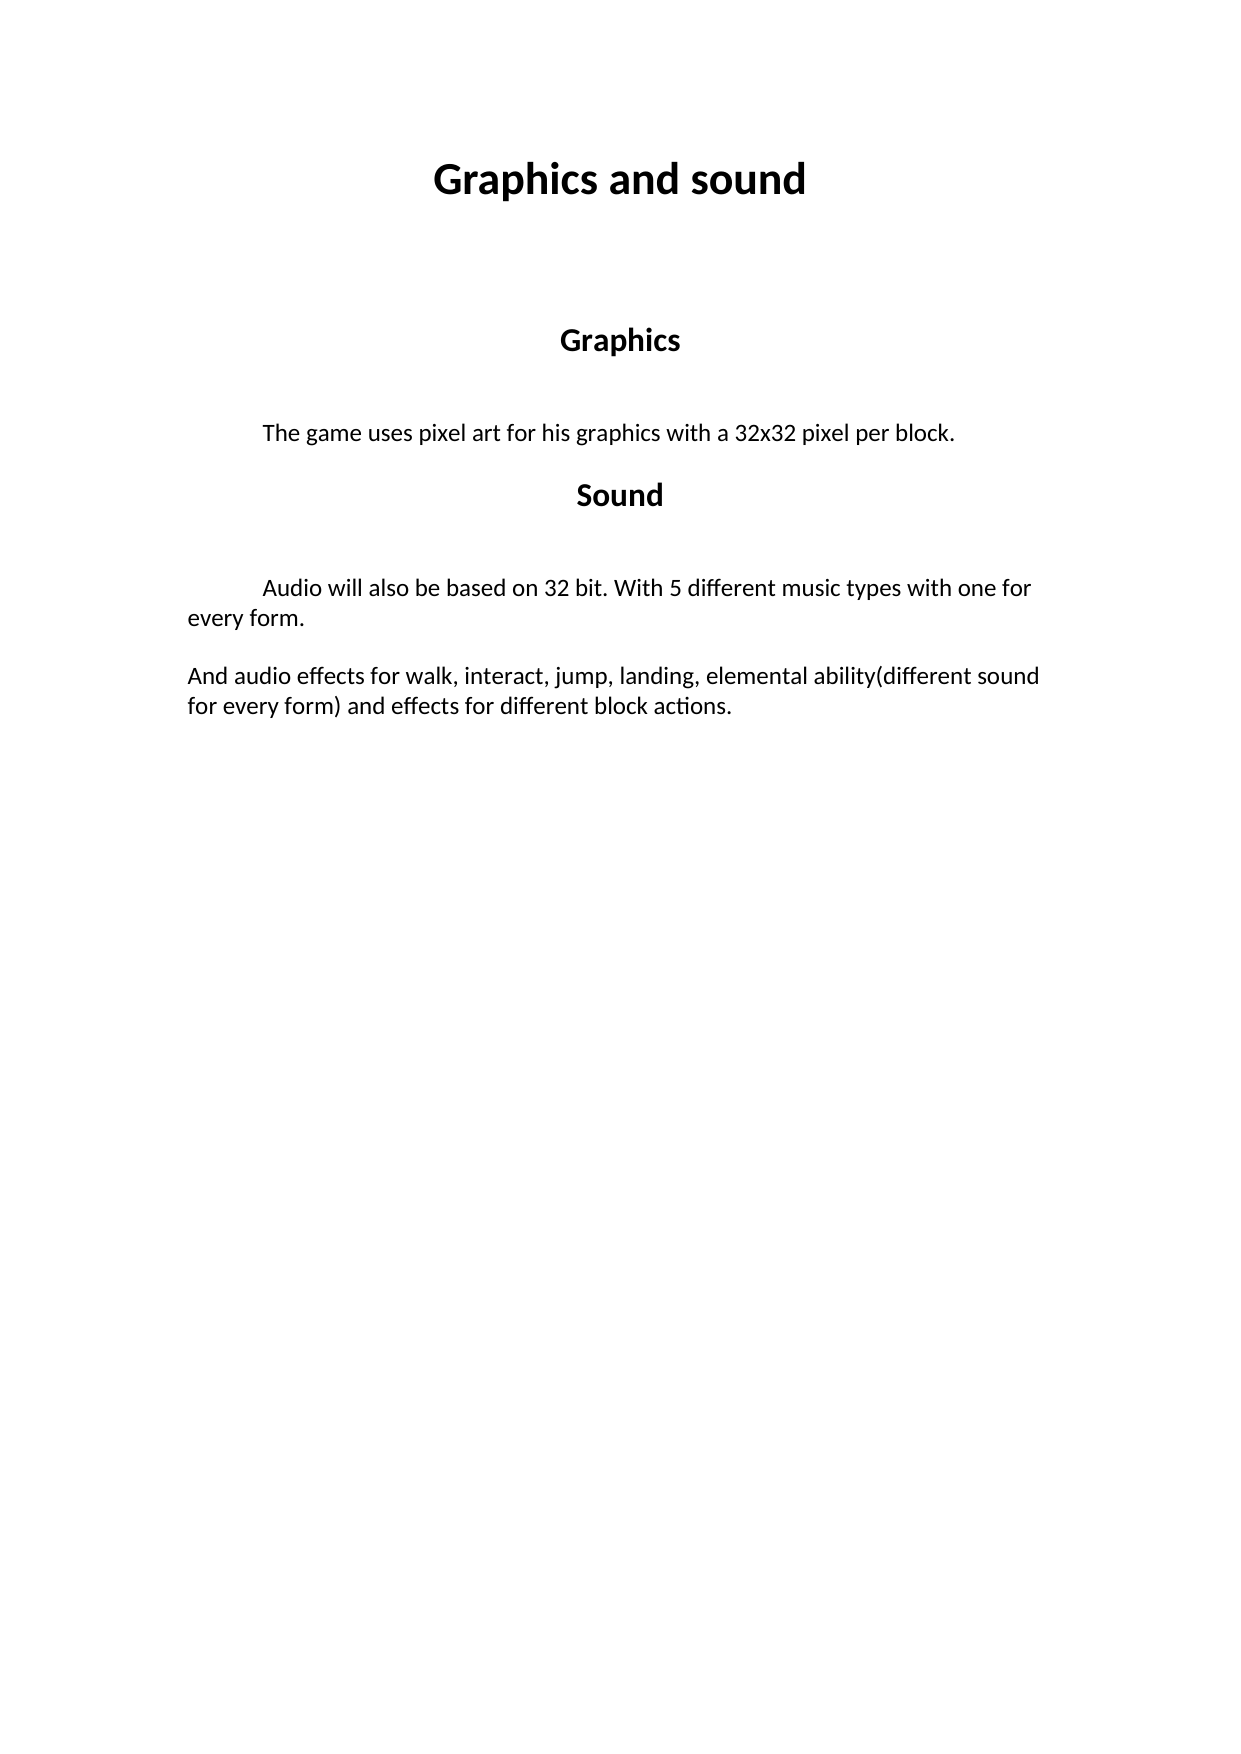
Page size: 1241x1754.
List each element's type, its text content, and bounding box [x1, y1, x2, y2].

subtitle Graphics [187, 319, 1053, 360]
text And audio effects for walk, interact, jump, landing, elemental ability(different sound for every form) and effects for different block actions. [187, 660, 1053, 721]
text Audio will also be based on 32 bit. With 5 different music types with one for every form. [187, 572, 1053, 633]
subtitle Sound [187, 474, 1053, 515]
subtitle Graphics and sound [187, 150, 1053, 206]
text The game uses pixel art for his graphics with a 32x32 pixel per block. [187, 417, 1053, 447]
